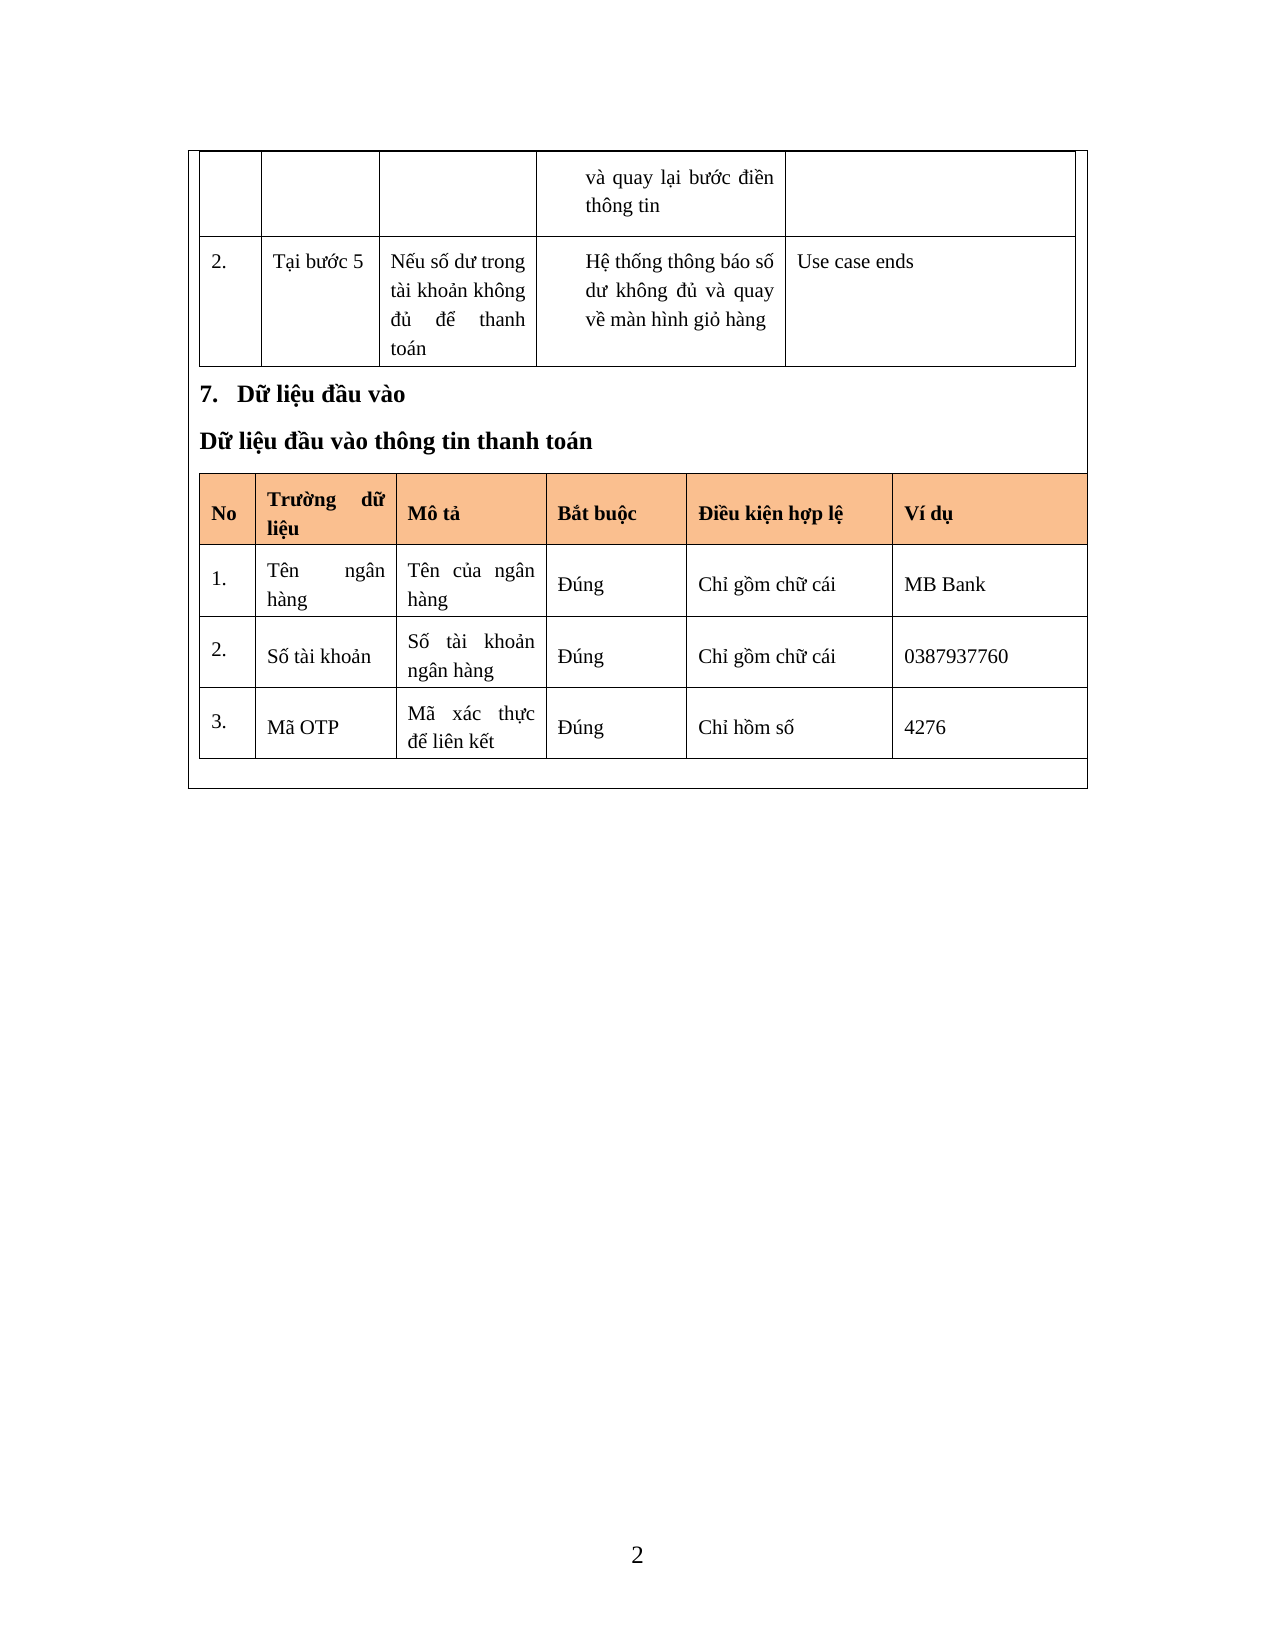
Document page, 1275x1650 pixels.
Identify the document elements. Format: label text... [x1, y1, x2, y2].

table_cell Use case ends [786, 237, 1075, 366]
table_cell Mã xác thực để liên kết [397, 688, 546, 758]
table_cell [262, 152, 379, 236]
table_header Điều kiện hợp lệ [687, 474, 892, 544]
table_cell và quay lại bước điền thông tin [537, 152, 785, 236]
table_cell [200, 688, 255, 758]
table_cell Tại bước 5 [262, 237, 379, 366]
table_header Bắt buộc [547, 474, 686, 544]
table_header Mô tả [397, 474, 546, 544]
table_cell Tên ngân hàng [256, 545, 396, 616]
table_header No [200, 474, 255, 544]
table_cell Số tài khoản [256, 617, 396, 687]
table_cell Hệ thống thông báo số dư không đủ và quay về màn hình giỏ hàng [537, 237, 785, 366]
table_cell 0387937760 [893, 617, 1087, 687]
table_cell [200, 617, 255, 687]
table_header Use Case “Pay Online” Use case code UC003 Brief Description Use case này mô tả sự tương tác giữa khách hàng và hệ thống AIMS khi khách hàng muốn thanh toán đơn hàng bằng mã QR. Actors - Khách hàng - Hệ thống Aims - Ngân hàng Điều kiện tiên quyết - Khách hàng đã đăng nhập vào hệ thống. - Giỏ hàng của khách hàng có ít nhất một mặt hàng. - Khách hàng đã điền đủ thông tin giao hàng và lựa chọn hình thức giao hàng phù hợp. Basic Flow of Events - Bước 1: Khách hàng bấm nút “Mua hàng” - Bước 2: Hệ thống tính toán chi phí khách hàng cần phải trả - Bước 3: Khách hàng nhập thông tin tài ngân hàng và số tài khoản thanh toán vào hệ thống. - Bước 4: Hệ thống gửi yêu cầu đến ngân hàng hàng và yêu cầu xác thực. - Bước 5: Khách hàng nhấn “Thanh toán đơn hàng” và hệ thống tự động trừ số tiềng ứng trong tài khoản liên kết. - Bước 6: Hệ thống cập nhật đơn hàng thành “Đã thanh toán” - Bước 7: Hệ thống lưu trữ thông tin thanh toán khách hàng cho lần sau. Alternative flows Table N-Alternative flows of events for UC Place order Dữ liệu đầu vào Dữ liệu đầu vào thông tin thanh toán [189, 151, 1087, 788]
table_cell Số tài khoản ngân hàng [397, 617, 546, 687]
table_cell [786, 152, 1075, 236]
table_cell Chỉ hồm số [687, 688, 892, 758]
table_cell [200, 152, 261, 236]
table_cell Mã OTP [256, 688, 396, 758]
table_cell [380, 152, 536, 236]
table_header Trường dữ liệu [256, 474, 396, 544]
table_cell Đúng [547, 545, 686, 616]
table_header Ví dụ [893, 474, 1087, 544]
table_cell 4276 [893, 688, 1087, 758]
table_cell MB Bank [893, 545, 1087, 616]
table_cell Chỉ gồm chữ cái [687, 617, 892, 687]
table_cell Tên của ngân hàng [397, 545, 546, 616]
table_cell Chỉ gồm chữ cái [687, 545, 892, 616]
table_cell Nếu số dư trong tài khoản không đủ để thanh toán [380, 237, 536, 366]
table_cell Đúng [547, 617, 686, 687]
table_cell [200, 237, 261, 366]
table_cell Đúng [547, 688, 686, 758]
table_cell [200, 545, 255, 616]
